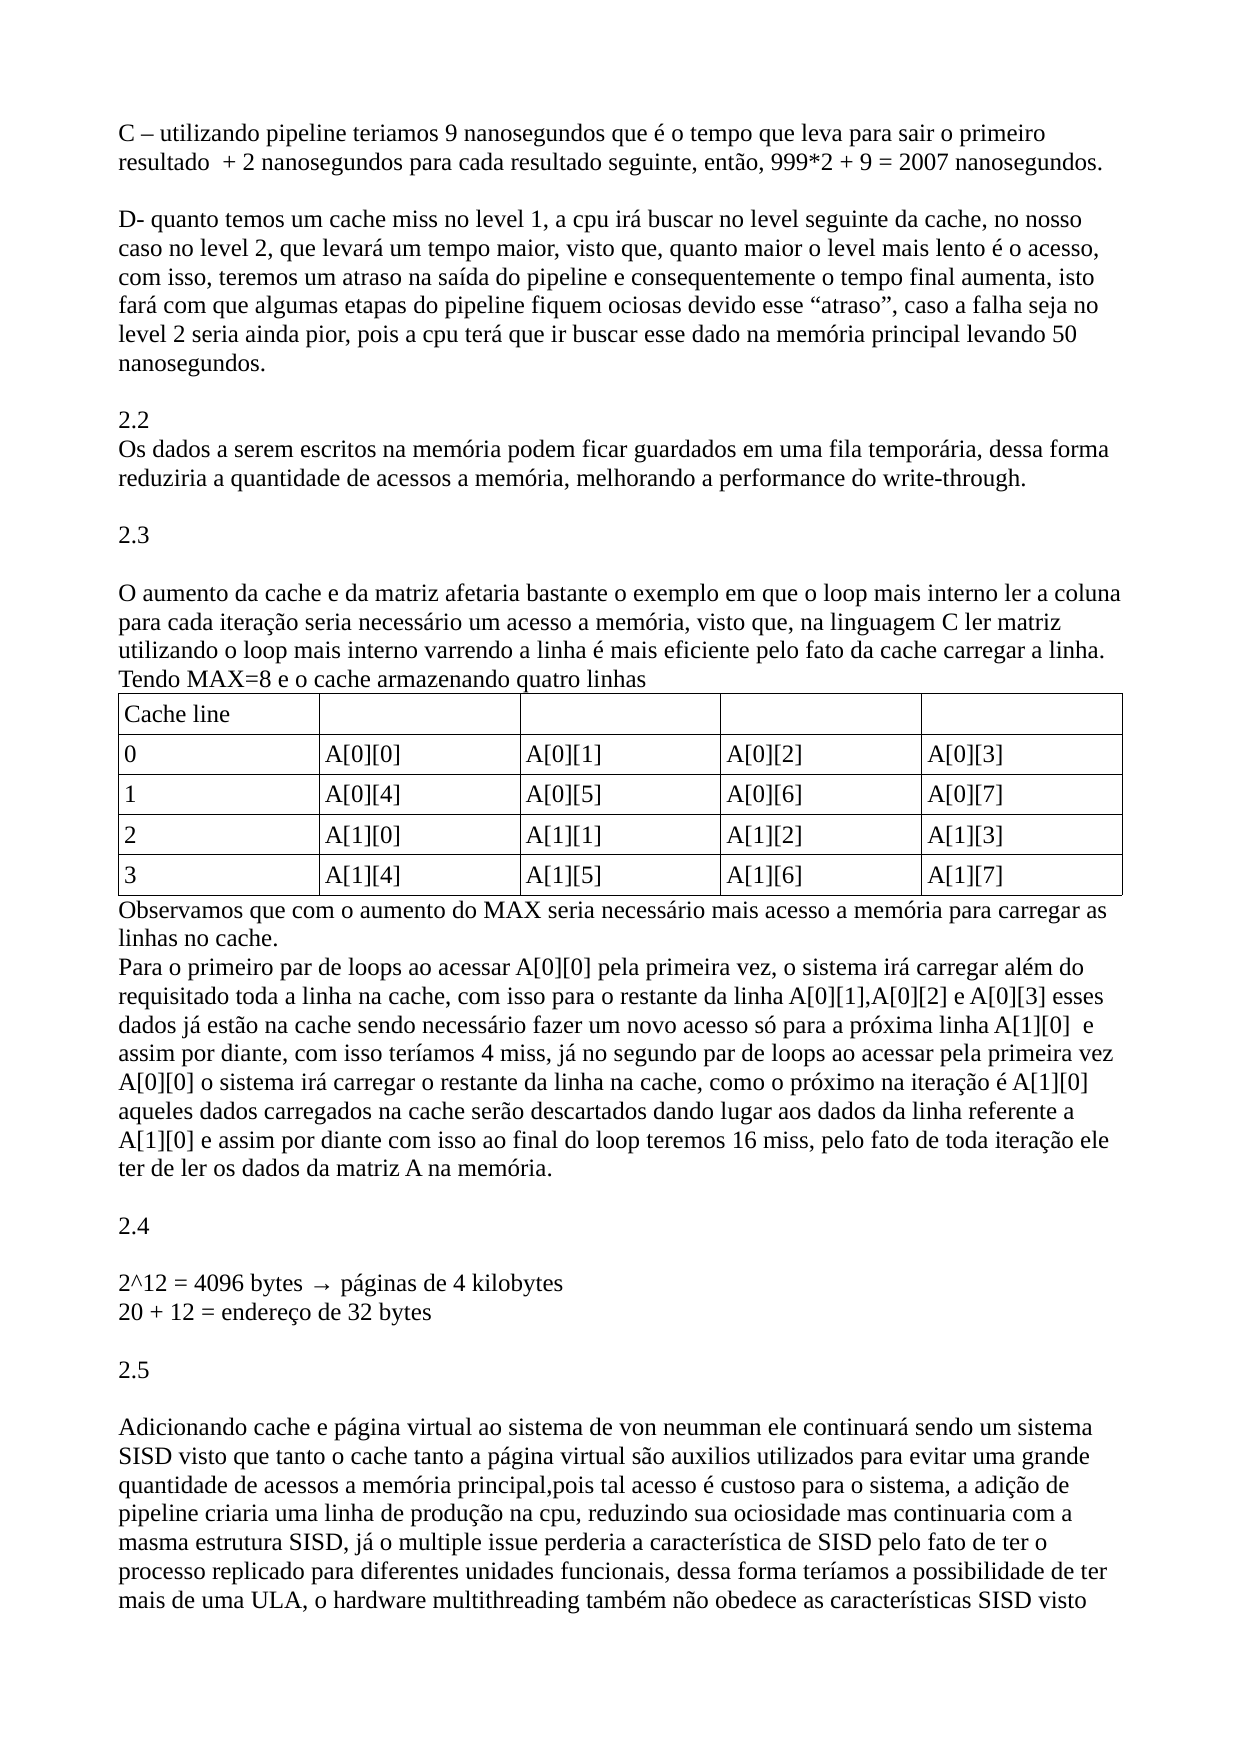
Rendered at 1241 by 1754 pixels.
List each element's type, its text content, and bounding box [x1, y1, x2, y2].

table_cell A[0][1] [521, 735, 720, 774]
table_cell A[1][4] [320, 855, 520, 895]
table_cell A[0][5] [521, 775, 720, 814]
table_cell A[0][6] [721, 775, 921, 814]
table_cell A[0][2] [721, 735, 921, 774]
text Adicionando cache e página virtual ao sistema de von neumman ele continuará sendo um sistema SISD visto que tanto o cache tanto a página virtual são auxilios utilizados para evitar uma grande quantidade de acessos a memória principal,pois tal acesso é custoso para o sistema, a adição de pipeline criaria uma linha de produção na cpu, reduzindo sua ociosidade mas continuaria com a masma estrutura SISD, já o multiple issue perderia a característica de SISD pelo fato de ter o processo replicado para diferentes unidades funcionais, dessa forma teríamos a possibilidade de ter mais de uma ULA, o hardware multithreading também não obedece as características SISD visto [118, 1412, 1122, 1613]
table_cell A[1][6] [721, 855, 921, 895]
table_cell A[0][4] [320, 775, 520, 814]
table_cell A[1][7] [922, 855, 1122, 895]
table_header [721, 694, 921, 733]
table_header [922, 694, 1122, 733]
text 2.4 [118, 1211, 1122, 1240]
table_cell 1 [119, 775, 319, 814]
table_header [320, 694, 520, 733]
text O aumento da cache e da matriz afetaria bastante o exemplo em que o loop mais interno ler a coluna para cada iteração seria necessário um acesso a memória, visto que, na linguagem C ler matriz utilizando o loop mais interno varrendo a linha é mais eficiente pelo fato da cache carregar a linha. [118, 578, 1122, 664]
table_cell 0 [119, 735, 319, 774]
table_cell A[0][7] [922, 775, 1122, 814]
text Tendo MAX=8 e o cache armazenando quatro linhas [118, 664, 1122, 693]
table_cell 2 [119, 815, 319, 854]
text Para o primeiro par de loops ao acessar A[0][0] pela primeira vez, o sistema irá carregar além do requisitado toda a linha na cache, com isso para o restante da linha A[0][1],A[0][2] e A[0][3] esses dados já estão na cache sendo necessário fazer um novo acesso só para a próxima linha A[1][0] e assim por diante, com isso teríamos 4 miss, já no segundo par de loops ao acessar pela primeira vez A[0][0] o sistema irá carregar o restante da linha na cache, como o próximo na iteração é A[1][0] aqueles dados carregados na cache serão descartados dando lugar aos dados da linha referente a A[1][0] e assim por diante com isso ao final do loop teremos 16 miss, pelo fato de toda iteração ele ter de ler os dados da matriz A na memória. [118, 952, 1122, 1182]
table_cell A[0][3] [922, 735, 1122, 774]
text 20 + 12 = endereço de 32 bytes [118, 1297, 1122, 1326]
table_header [521, 694, 720, 733]
text 2^12 = 4096 bytes → páginas de 4 kilobytes [118, 1268, 1122, 1297]
text 2.5 [118, 1355, 1122, 1383]
text 2.3 [118, 521, 1122, 549]
table_header Cache line [119, 694, 319, 733]
text 2.2 [118, 406, 1122, 434]
text Observamos que com o aumento do MAX seria necessário mais acesso a memória para carregar as linhas no cache. [118, 896, 1122, 952]
table_cell A[1][5] [521, 855, 720, 895]
table_cell 3 [119, 855, 319, 895]
table_cell A[1][0] [320, 815, 520, 854]
text Os dados a serem escritos na memória podem ficar guardados em uma fila temporária, dessa forma reduziria a quantidade de acessos a memória, melhorando a performance do write-through. [118, 434, 1122, 492]
table_cell A[1][2] [721, 815, 921, 854]
text C – utilizando pipeline teriamos 9 nanosegundos que é o tempo que leva para sair o primeiro resultado + 2 nanosegundos para cada resultado seguinte, então, 999*2 + 9 = 2007 nanosegundos. [118, 118, 1122, 176]
table_cell A[1][3] [922, 815, 1122, 854]
table_cell A[0][0] [320, 735, 520, 774]
table_cell A[1][1] [521, 815, 720, 854]
text D- quanto temos um cache miss no level 1, a cpu irá buscar no level seguinte da cache, no nosso caso no level 2, que levará um tempo maior, visto que, quanto maior o level mais lento é o acesso, com isso, teremos um atraso na saída do pipeline e consequentemente o tempo final aumenta, isto fará com que algumas etapas do pipeline fiquem ociosas devido esse “atraso”, caso a falha seja no level 2 seria ainda pior, pois a cpu terá que ir buscar esse dado na memória principal levando 50 nanosegundos. [118, 204, 1122, 377]
